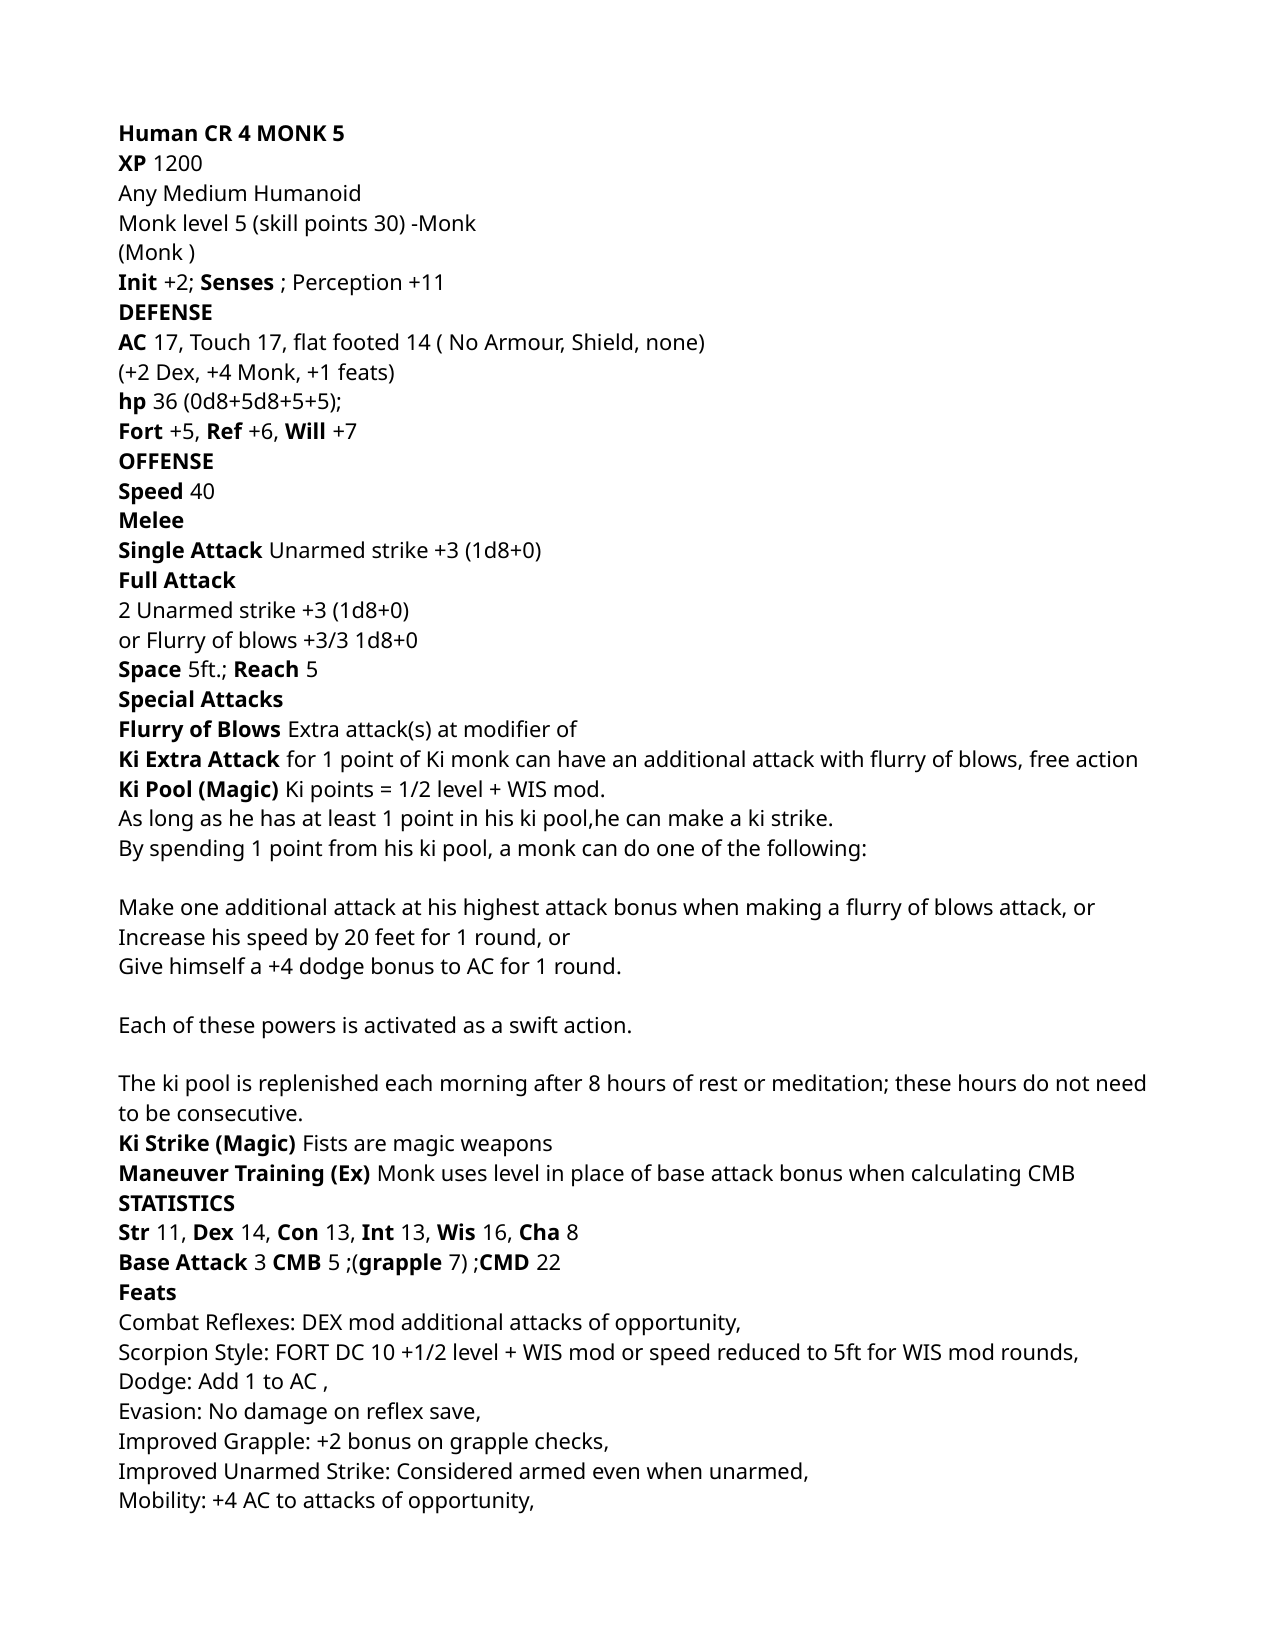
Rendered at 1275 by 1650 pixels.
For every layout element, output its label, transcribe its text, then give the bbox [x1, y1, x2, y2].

text OFFENSE [118, 446, 1157, 476]
text STATISTICS [118, 1187, 1157, 1217]
text Human CR 4 MONK 5 XP 1200 Any Medium Humanoid Monk level 5 (skill points 30) -Monk (Monk ) Init +2; Senses ; Perception +11 [118, 118, 1157, 297]
text Speed 40 Melee Single Attack Unarmed strike +3 (1d8+0) Full Attack 2 Unarmed strike +3 (1d8+0) or Flurry of blows +3/3 1d8+0 Space 5ft.; Reach 5 Special Attacks Flurry of Blows Extra attack(s) at modifier of Ki Extra Attack for 1 point of Ki monk can have an additional attack with flurry of blows, free action Ki Pool (Magic) Ki points = 1/2 level + WIS mod. As long as he has at least 1 point in his ki pool,he can make a ki strike. By spending 1 point from his ki pool, a monk can do one of the following: Make one additional attack at his highest attack bonus when making a flurry of blows attack, or Increase his speed by 20 feet for 1 round, or Give himself a +4 dodge bonus to AC for 1 round. Each of these powers is activated as a swift action. The ki pool is replenished each morning after 8 hours of rest or meditation; these hours do not need to be consecutive. Ki Strike (Magic) Fists are magic weapons Maneuver Training (Ex) Monk uses level in place of base attack bonus when calculating CMB [118, 476, 1157, 1187]
text Str 11, Dex 14, Con 13, Int 13, Wis 16, Cha 8 Base Attack 3 CMB 5 ;(grapple 7) ;CMD 22 Feats Combat Reflexes: DEX mod additional attacks of opportunity, Scorpion Style: FORT DC 10 +1/2 level + WIS mod or speed reduced to 5ft for WIS mod rounds, Dodge: Add 1 to AC , Evasion: No damage on reflex save, Improved Grapple: +2 bonus on grapple checks, Improved Unarmed Strike: Considered armed even when unarmed, Mobility: +4 AC to attacks of opportunity, [118, 1217, 1157, 1515]
text AC 17, Touch 17, flat footed 14 ( No Armour, Shield, none) (+2 Dex, +4 Monk, +1 feats) hp 36 (0d8+5d8+5+5); Fort +5, Ref +6, Will +7 [118, 327, 1157, 446]
text DEFENSE [118, 297, 1157, 327]
